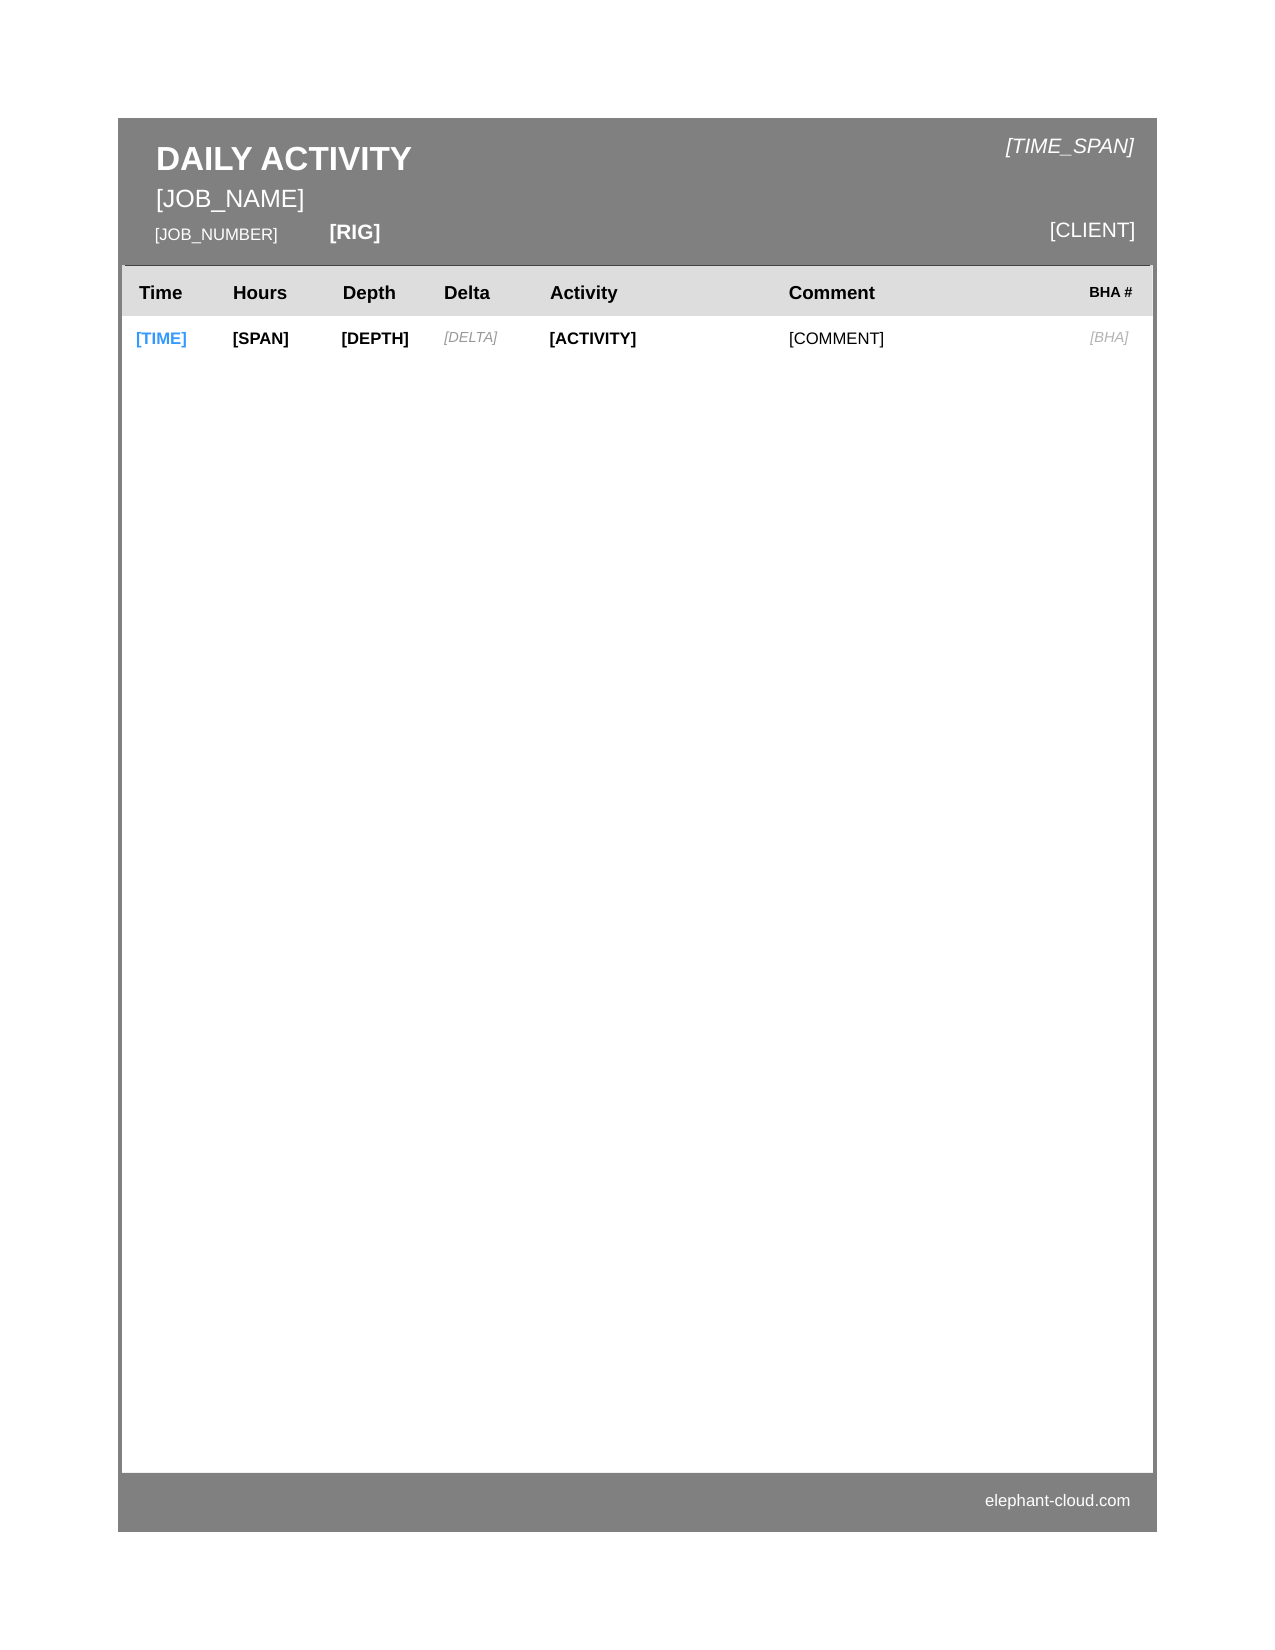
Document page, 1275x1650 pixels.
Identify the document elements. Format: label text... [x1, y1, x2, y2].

table_header [SPAN] [233, 329, 341, 348]
table_header [BHA] [1090, 329, 1136, 348]
table_header [COMMENT] [789, 329, 1090, 348]
table_header [DEPTH] [341, 329, 444, 348]
table_header [ACTIVITY] [549, 329, 789, 348]
table_header [DELTA] [444, 329, 549, 348]
table_header [TIME] [136, 329, 233, 348]
